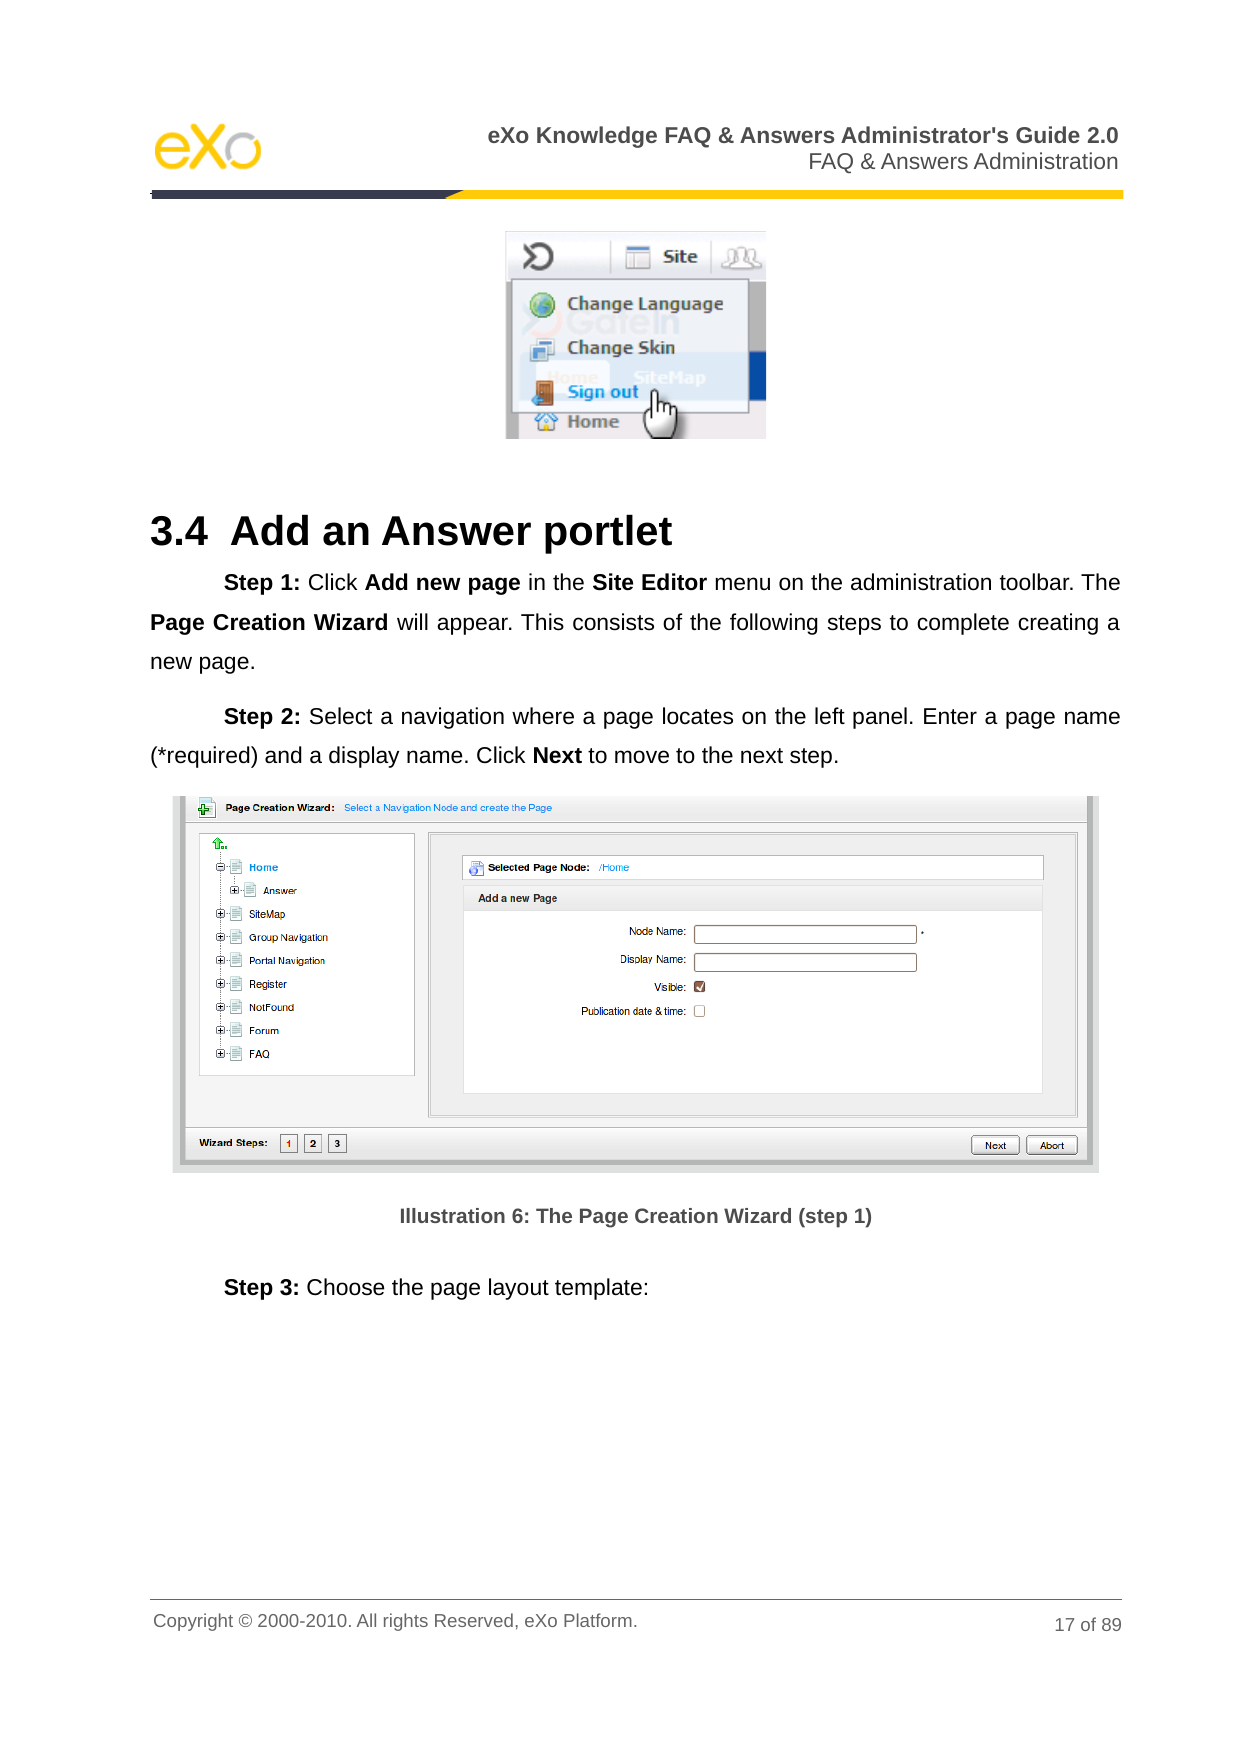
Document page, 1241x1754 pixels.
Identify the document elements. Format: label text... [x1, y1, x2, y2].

text Step 2: Select a navigation where a page locates on the left panel. Enter a page name (*required) and a display name. Click Next to move to the next step. [150, 703, 1122, 769]
picture [151, 190, 1124, 199]
picture [155, 123, 262, 170]
list Illustration 6: The Page Creation Wizard (step 1) [173, 1173, 1099, 1228]
picture [172, 796, 1099, 1173]
picture [505, 231, 767, 439]
text Step 3: Choose the page layout template: [150, 1274, 1122, 1300]
subtitle Add an Answer portlet [150, 506, 1122, 554]
text Step 1: Click Add new page in the Site Editor menu on the administration toolbar. The Page Creation Wizard will appear. This consists of the following steps to complete creating a new page. [150, 569, 1122, 675]
